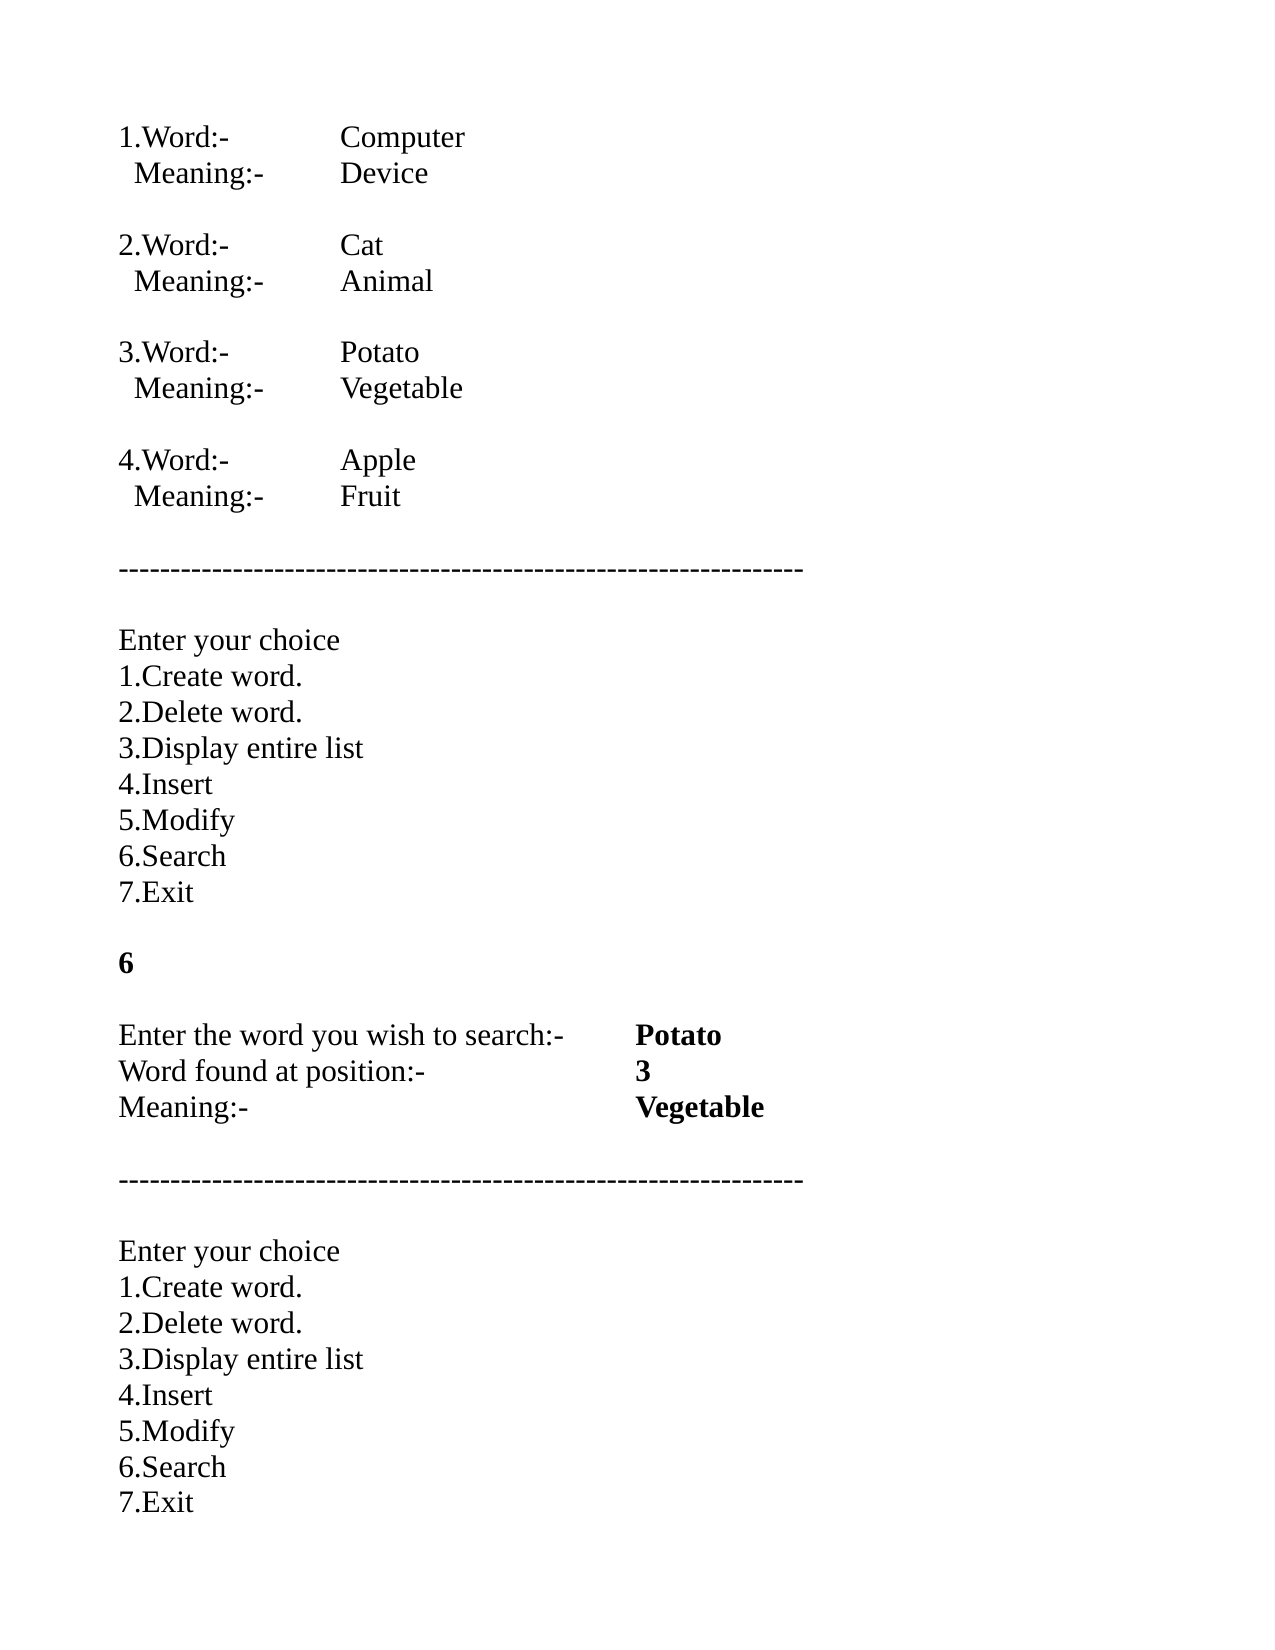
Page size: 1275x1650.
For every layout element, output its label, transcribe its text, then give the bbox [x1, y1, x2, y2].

text 1.Create word. [118, 657, 1157, 693]
text Meaning:- Device [118, 154, 1157, 190]
text 6.Search [118, 1448, 1157, 1484]
text 5.Modify [118, 801, 1157, 837]
text 4.Word:- Apple [118, 442, 1157, 477]
text Enter your choice [118, 621, 1157, 657]
text 2.Word:- Cat [118, 226, 1157, 262]
text Meaning:- Fruit [118, 477, 1157, 513]
text 5.Modify [118, 1412, 1157, 1448]
text Meaning:- Animal [118, 262, 1157, 298]
text 6.Search [118, 837, 1157, 873]
text Meaning:- Vegetable [118, 1088, 1157, 1124]
text 3.Display entire list [118, 1340, 1157, 1376]
text 4.Insert [118, 1376, 1157, 1412]
text 3.Display entire list [118, 729, 1157, 765]
text 1.Word:- Computer [118, 118, 1157, 154]
text 1.Create word. [118, 1268, 1157, 1304]
text 4.Insert [118, 765, 1157, 801]
text 7.Exit [118, 873, 1157, 909]
text ------------------------------------------------------------------ [118, 549, 1157, 585]
text 2.Delete word. [118, 1304, 1157, 1340]
text ------------------------------------------------------------------ [118, 1160, 1157, 1196]
text Enter the word you wish to search:- Potato [118, 1017, 1157, 1052]
text Meaning:- Vegetable [118, 370, 1157, 406]
text 6 [118, 945, 1157, 981]
text Enter your choice [118, 1232, 1157, 1268]
text 7.Exit [118, 1484, 1157, 1520]
text 2.Delete word. [118, 693, 1157, 729]
text Word found at position:- 3 [118, 1052, 1157, 1088]
text 3.Word:- Potato [118, 334, 1157, 370]
